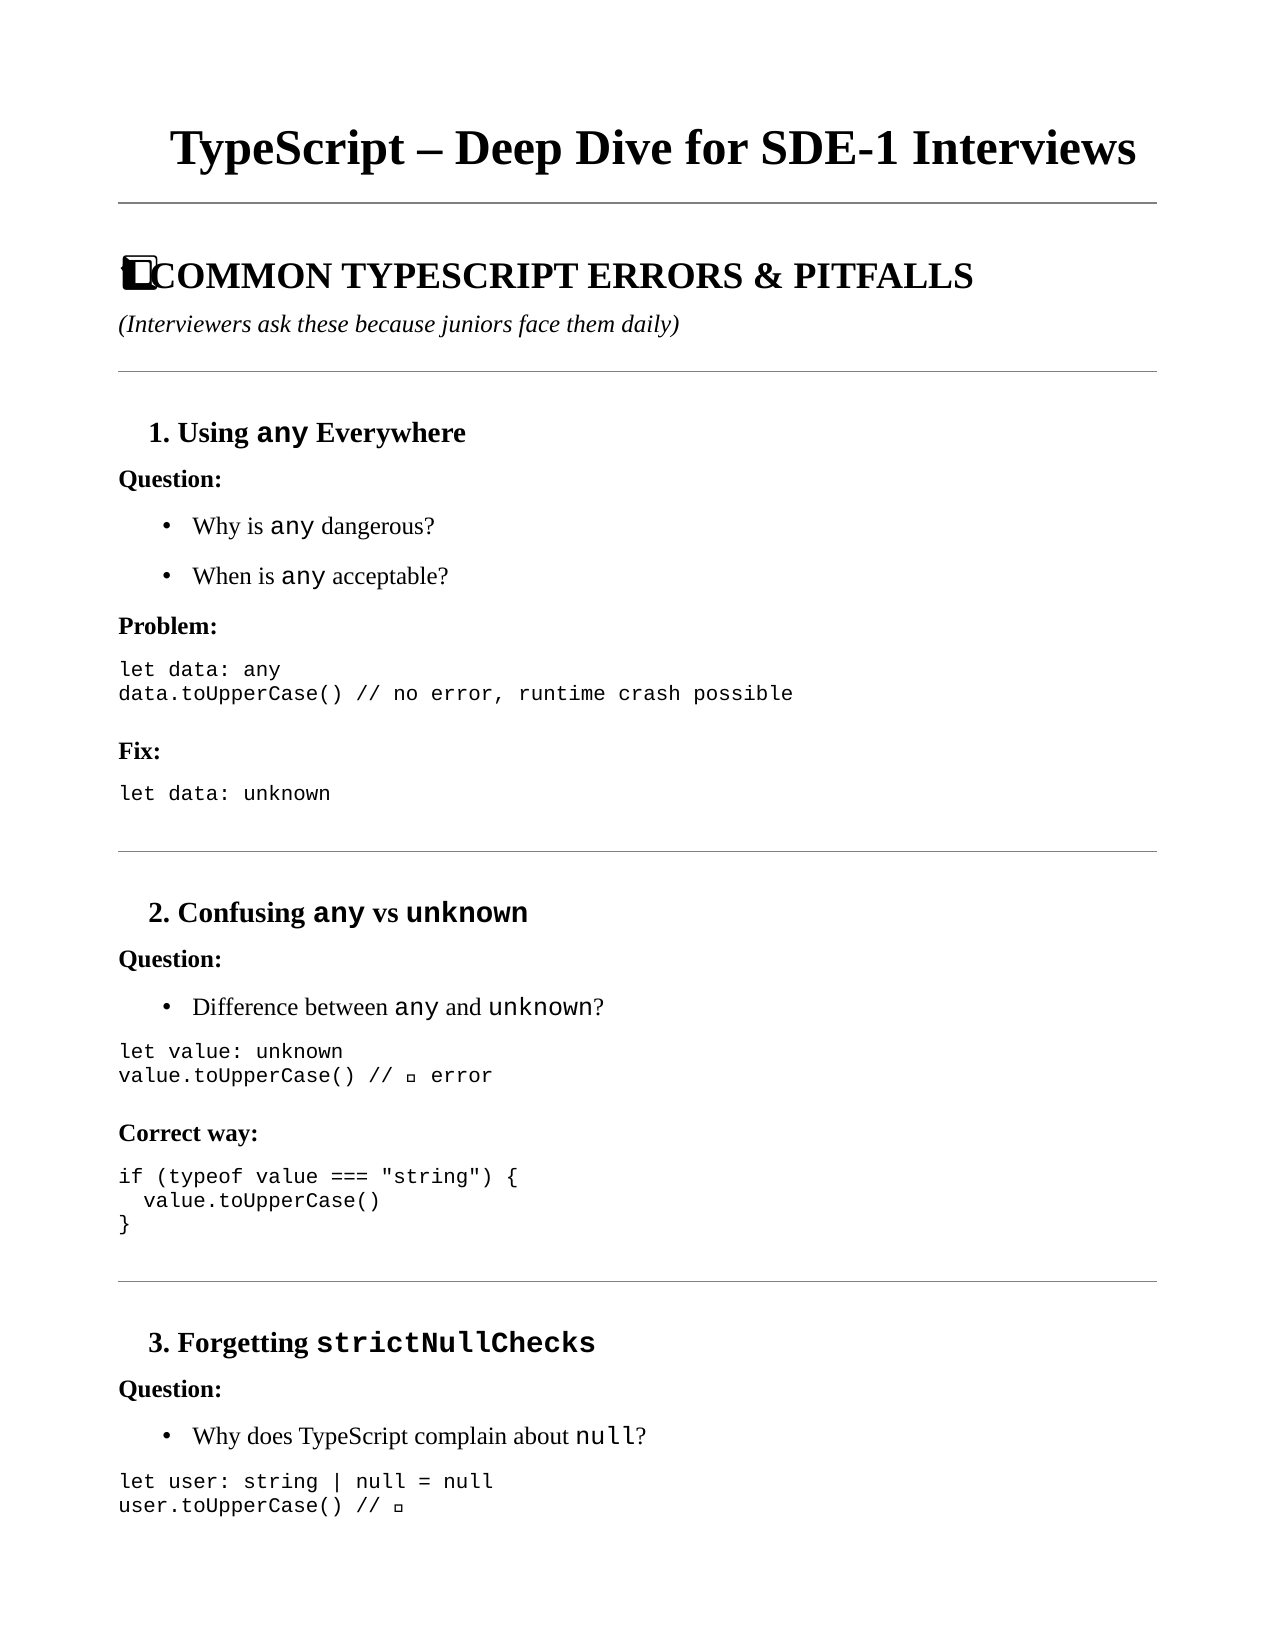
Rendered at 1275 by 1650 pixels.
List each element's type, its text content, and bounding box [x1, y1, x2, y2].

text } [118, 1213, 1157, 1237]
text let data: any [118, 659, 1157, 683]
text let data: unknown [118, 783, 1157, 807]
text value.toUpperCase() [118, 1189, 1157, 1213]
text Problem: [118, 611, 1157, 640]
text user.toUpperCase() // ❌ [118, 1495, 1157, 1519]
text if (typeof value === "string") { [118, 1166, 1157, 1189]
list Why does TypeScript complain about null? [162, 1421, 1157, 1452]
text let user: string | null = null [118, 1471, 1157, 1495]
subtitle 🔴 2. Confusing any vs unknown [118, 895, 1157, 931]
text Question: [118, 944, 1157, 973]
subtitle 🔴 3. Forgetting strictNullChecks [118, 1325, 1157, 1361]
text Question: [118, 1374, 1157, 1402]
text let value: unknown [118, 1042, 1157, 1065]
text (Interviewers ask these because juniors face them daily) [118, 309, 1157, 338]
text value.toUpperCase() // ❌ error [118, 1065, 1157, 1089]
text Fix: [118, 736, 1157, 764]
subtitle ✅ TypeScript – Deep Dive for SDE-1 Interviews [118, 118, 1157, 176]
subtitle 🔴 1. Using any Everywhere [118, 415, 1157, 451]
list When is any acceptable? [162, 561, 1157, 592]
list Why is any dangerous? [162, 511, 1157, 542]
text Question: [118, 464, 1157, 493]
list Difference between any and unknown? [162, 992, 1157, 1022]
text Correct way: [118, 1118, 1157, 1147]
text data.toUpperCase() // no error, runtime crash possible [118, 683, 1157, 706]
subtitle 1️⃣ COMMON TYPESCRIPT ERRORS & PITFALLS [118, 253, 1157, 296]
